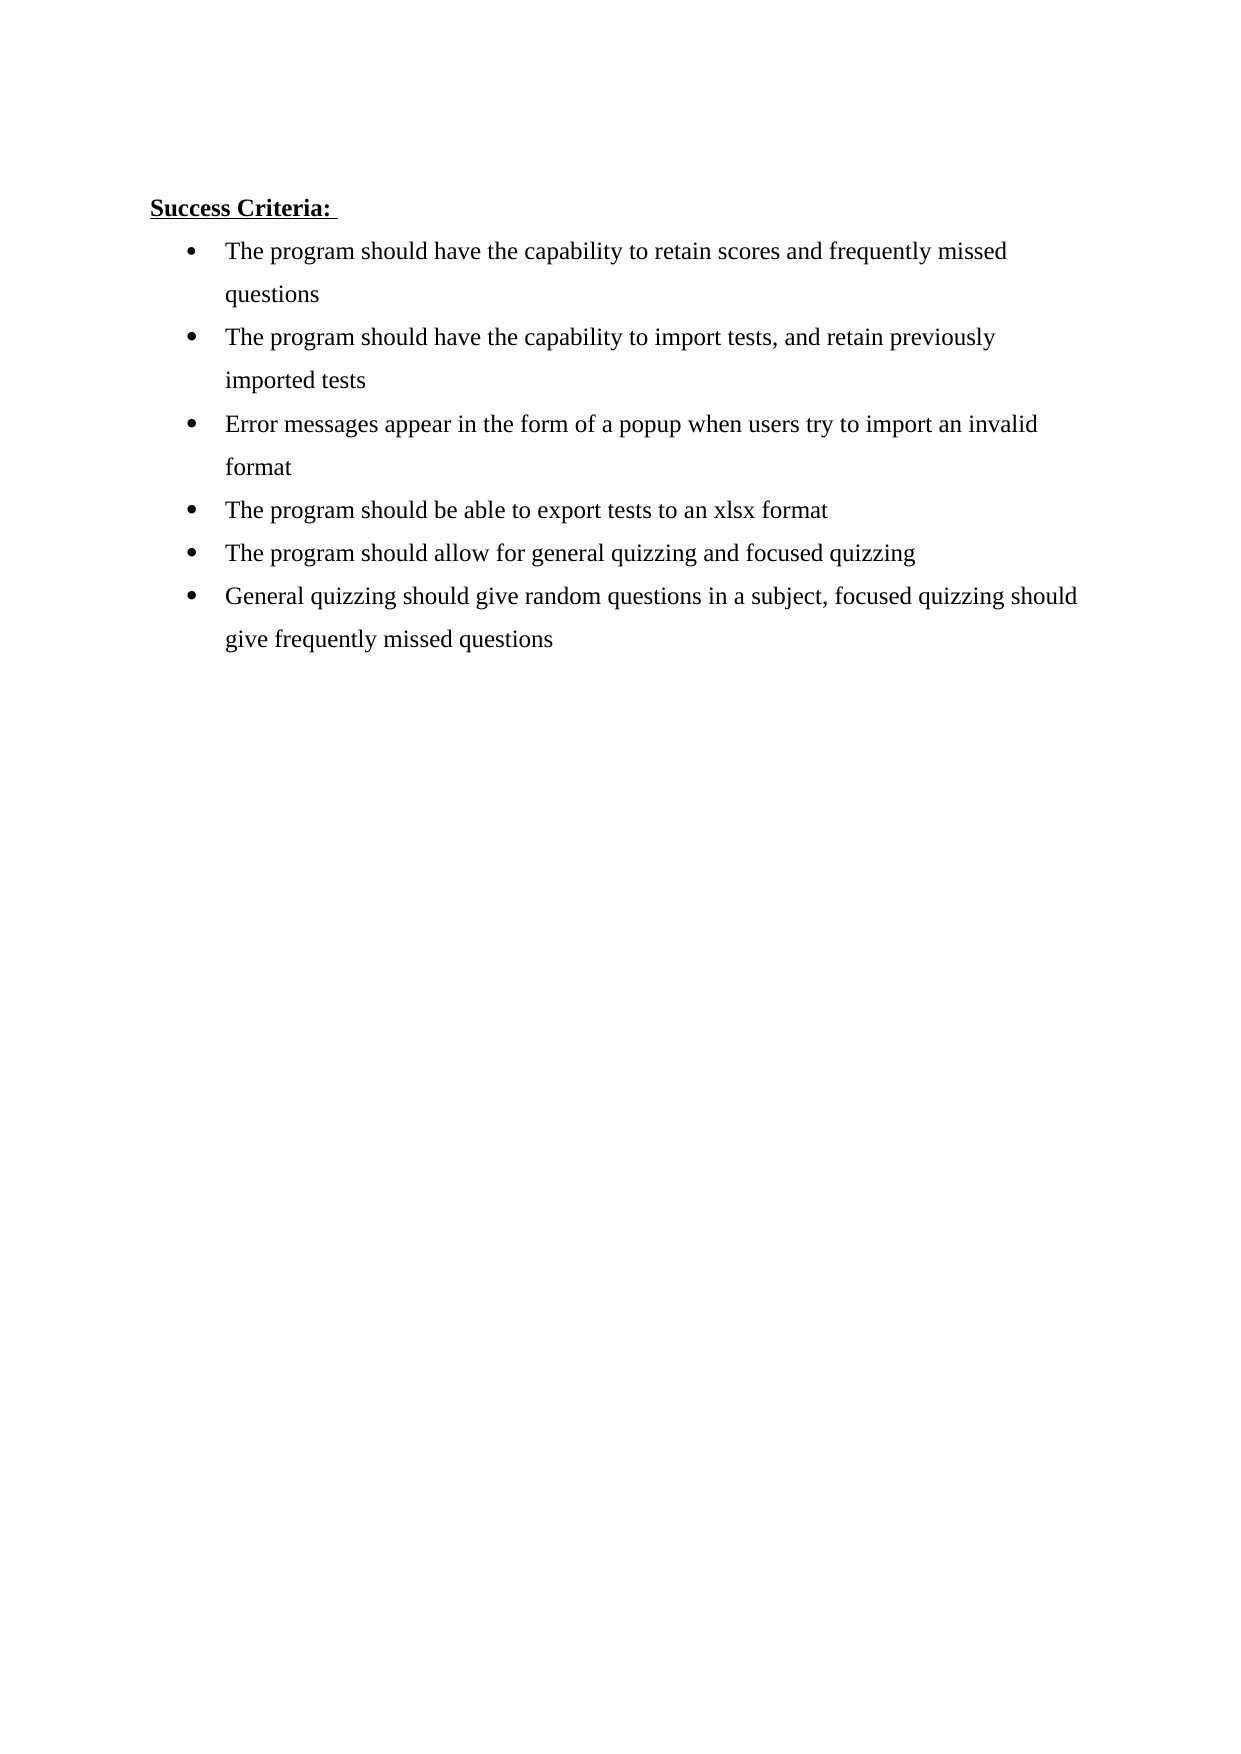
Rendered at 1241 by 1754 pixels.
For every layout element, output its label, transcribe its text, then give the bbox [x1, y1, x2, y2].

list The program should have the capability to import tests, and retain previously imported tests [187, 322, 1078, 394]
text Success Criteria: [150, 193, 1078, 222]
list Error messages appear in the form of a popup when users try to import an invalid format [187, 409, 1078, 481]
list The program should have the capability to retain scores and frequently missed questions [187, 236, 1078, 308]
list The program should allow for general quizzing and focused quizzing [187, 538, 1078, 567]
list General quizzing should give random questions in a subject, focused quizzing should give frequently missed questions [187, 581, 1078, 653]
list The program should be able to export tests to an xlsx format [187, 495, 1078, 524]
